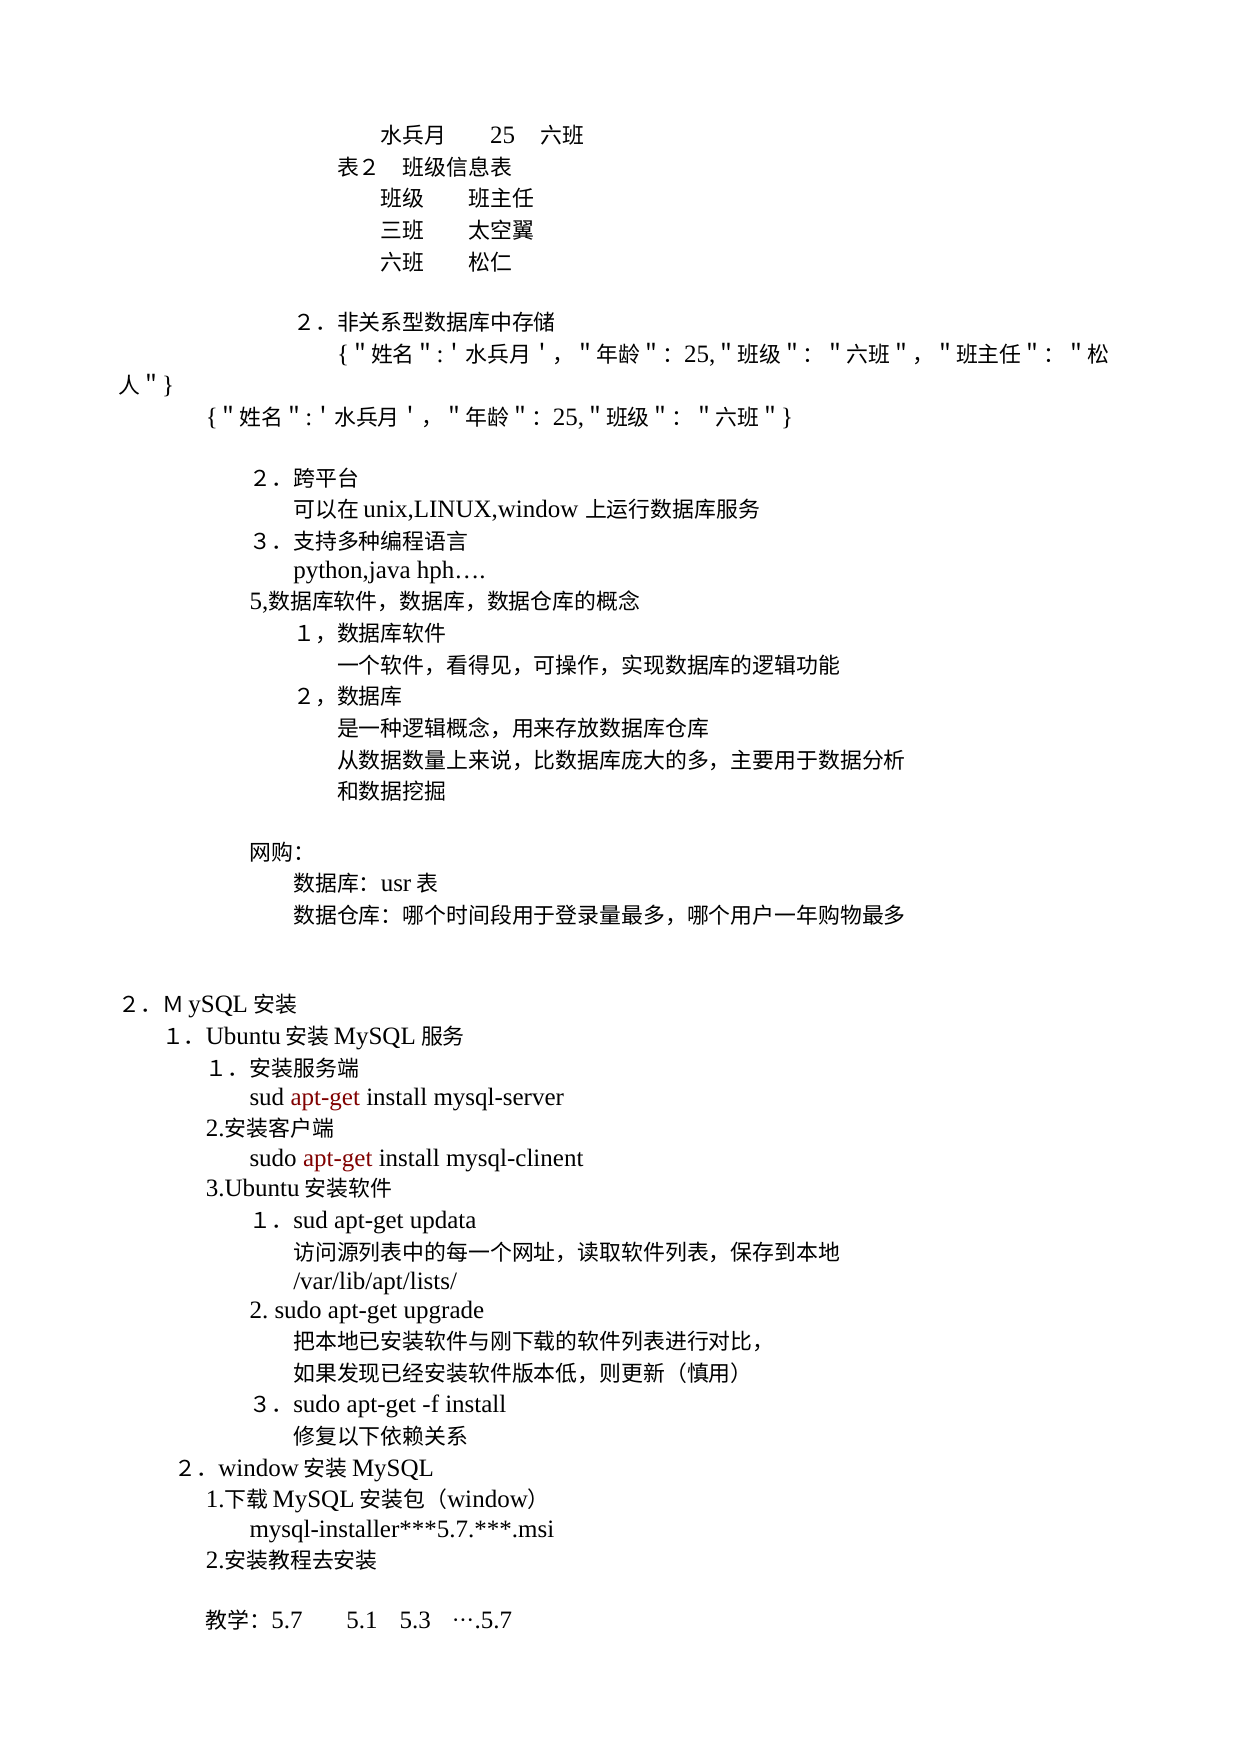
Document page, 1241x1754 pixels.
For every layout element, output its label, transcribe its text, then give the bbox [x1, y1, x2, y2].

text 数据仓库：哪个时间段用于登录量最多，哪个用户一年购物最多 [118, 898, 1122, 930]
text １．安装服务端 [118, 1051, 1122, 1082]
text ２．ＭySQL安装 [118, 987, 1122, 1019]
text /var/lib/apt/lists/ [118, 1266, 1122, 1295]
text １．Ubuntu安装MySQL服务 [118, 1019, 1122, 1051]
text 三班 太空翼 [118, 213, 1122, 245]
text 教学：5.7 5.1 5.3 ….5.7 [118, 1603, 1122, 1635]
text 3.Ubuntu安装软件 [118, 1171, 1122, 1203]
text ３．sudo apt-get -f install [118, 1387, 1122, 1419]
text ２．非关系型数据库中存储 [118, 305, 1122, 337]
text sudo apt-get install mysql-clinent [118, 1143, 1122, 1171]
text 修复以下依赖关系 [118, 1419, 1122, 1451]
text 六班 松仁 [118, 245, 1122, 276]
text 网购： [118, 835, 1122, 866]
text ２．window安装MySQL [118, 1451, 1122, 1482]
text sud apt-get install mysql-server [118, 1082, 1122, 1111]
text 班级 班主任 [118, 181, 1122, 213]
text ３．支持多种编程语言 [118, 524, 1122, 556]
text mysql-installer***5.7.***.msi [118, 1514, 1122, 1543]
text python,java hph…. [118, 556, 1122, 584]
text 数据库：usr表 [118, 866, 1122, 898]
text 是一种逻辑概念，用来存放数据库仓库 [118, 711, 1122, 743]
text 把本地已安装软件与刚下载的软件列表进行对比， [118, 1324, 1122, 1356]
text 和数据挖掘 [118, 774, 1122, 806]
text １，数据库软件 [118, 616, 1122, 648]
text 2.安装教程去安装 [118, 1543, 1122, 1574]
text 如果发现已经安装软件版本低，则更新（慎用） [118, 1356, 1122, 1387]
text 5,数据库软件，数据库，数据仓库的概念 [118, 584, 1122, 616]
text 1.下载MySQL安装包（window） [118, 1482, 1122, 1514]
text {＂姓名＂:＇水兵月＇，＂年龄＂：25,＂班级＂：＂六班＂，＂班主任＂：＂松人＂} [118, 337, 1122, 400]
text ２．跨平台 [118, 461, 1122, 492]
text 从数据数量上来说，比数据库庞大的多，主要用于数据分析 [118, 743, 1122, 774]
text 水兵月 25 六班 [118, 118, 1122, 150]
text {＂姓名＂:＇水兵月＇，＂年龄＂：25,＂班级＂：＂六班＂} [118, 400, 1122, 432]
text 2.安装客户端 [118, 1111, 1122, 1143]
text 2. sudo apt-get upgrade [118, 1295, 1122, 1324]
text 可以在unix,LINUX,window 上运行数据库服务 [118, 492, 1122, 524]
text 访问源列表中的每一个网址，读取软件列表，保存到本地 [118, 1235, 1122, 1266]
text １．sud apt-get updata [118, 1203, 1122, 1235]
text 表２ 班级信息表 [118, 150, 1122, 181]
text ２，数据库 [118, 679, 1122, 711]
text 一个软件，看得见，可操作，实现数据库的逻辑功能 [118, 648, 1122, 679]
